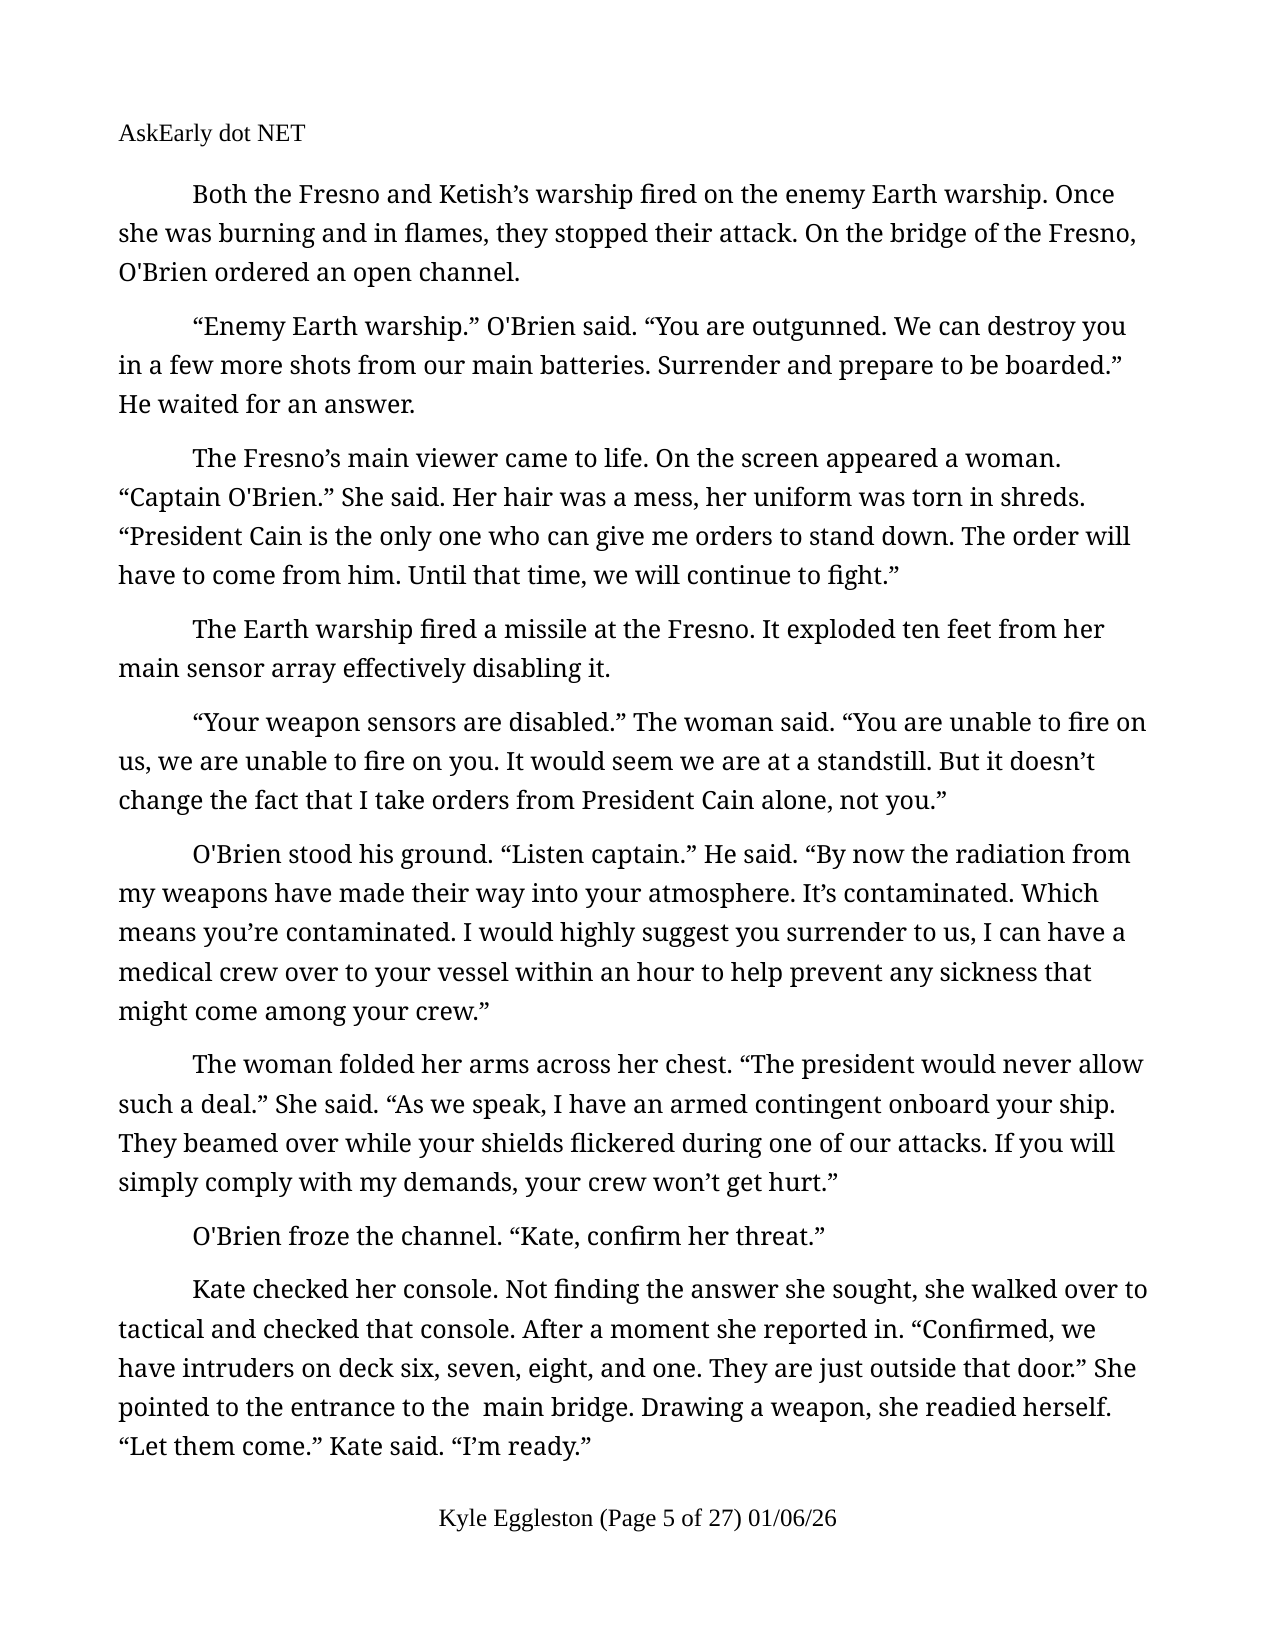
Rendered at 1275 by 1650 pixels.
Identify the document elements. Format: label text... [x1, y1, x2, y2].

text O'Brien froze the channel. “Kate, confirm her threat.” [118, 1218, 1157, 1252]
text The woman folded her arms across her chest. “The president would never allow such a deal.” She said. “As we speak, I have an armed contingent onboard your ship. They beamed over while your shields flickered during one of our attacks. If you will simply comply with my demands, your crew won’t get hurt.” [118, 1047, 1157, 1199]
text Both the Fresno and Ketish’s warship fired on the enemy Earth warship. Once she was burning and in flames, they stopped their attack. On the bridge of the Fresno, O'Brien ordered an open channel. [118, 176, 1157, 289]
text The Fresno’s main viewer came to life. On the screen appeared a woman. “Captain O'Brien.” She said. Her hair was a mess, her uniform was torn in shreds. “President Cain is the only one who can give me orders to stand down. The order will have to come from him. Until that time, we will continue to fight.” [118, 441, 1157, 592]
text O'Brien stood his ground. “Listen captain.” He said. “By now the radiation from my weapons have made their way into your atmosphere. It’s contaminated. Which means you’re contaminated. I would highly suggest you surrender to us, I can have a medical crew over to your vessel within an hour to help prevent any sickness that might come among your crew.” [118, 837, 1157, 1027]
text “Your weapon sensors are disabled.” The woman said. “You are unable to fire on us, we are unable to fire on you. It would seem we are at a standstill. But it doesn’t change the fact that I take orders from President Cain alone, not you.” [118, 705, 1157, 817]
text “Enemy Earth warship.” O'Brien said. “You are outgunned. We can destroy you in a few more shots from our main batteries. Surrender and prepare to be boarded.” He waited for an answer. [118, 308, 1157, 421]
text The Earth warship fired a missile at the Fresno. It exploded ten feet from her main sensor array effectively disabling it. [118, 612, 1157, 685]
text Kate checked her console. Not finding the answer she sought, she walked over to tactical and checked that console. After a moment she reported in. “Confirmed, we have intruders on deck six, seven, eight, and one. They are just outside that door.” She pointed to the entrance to the main bridge. Drawing a weapon, she readied herself. “Let them come.” Kate said. “I’m ready.” [118, 1272, 1157, 1463]
